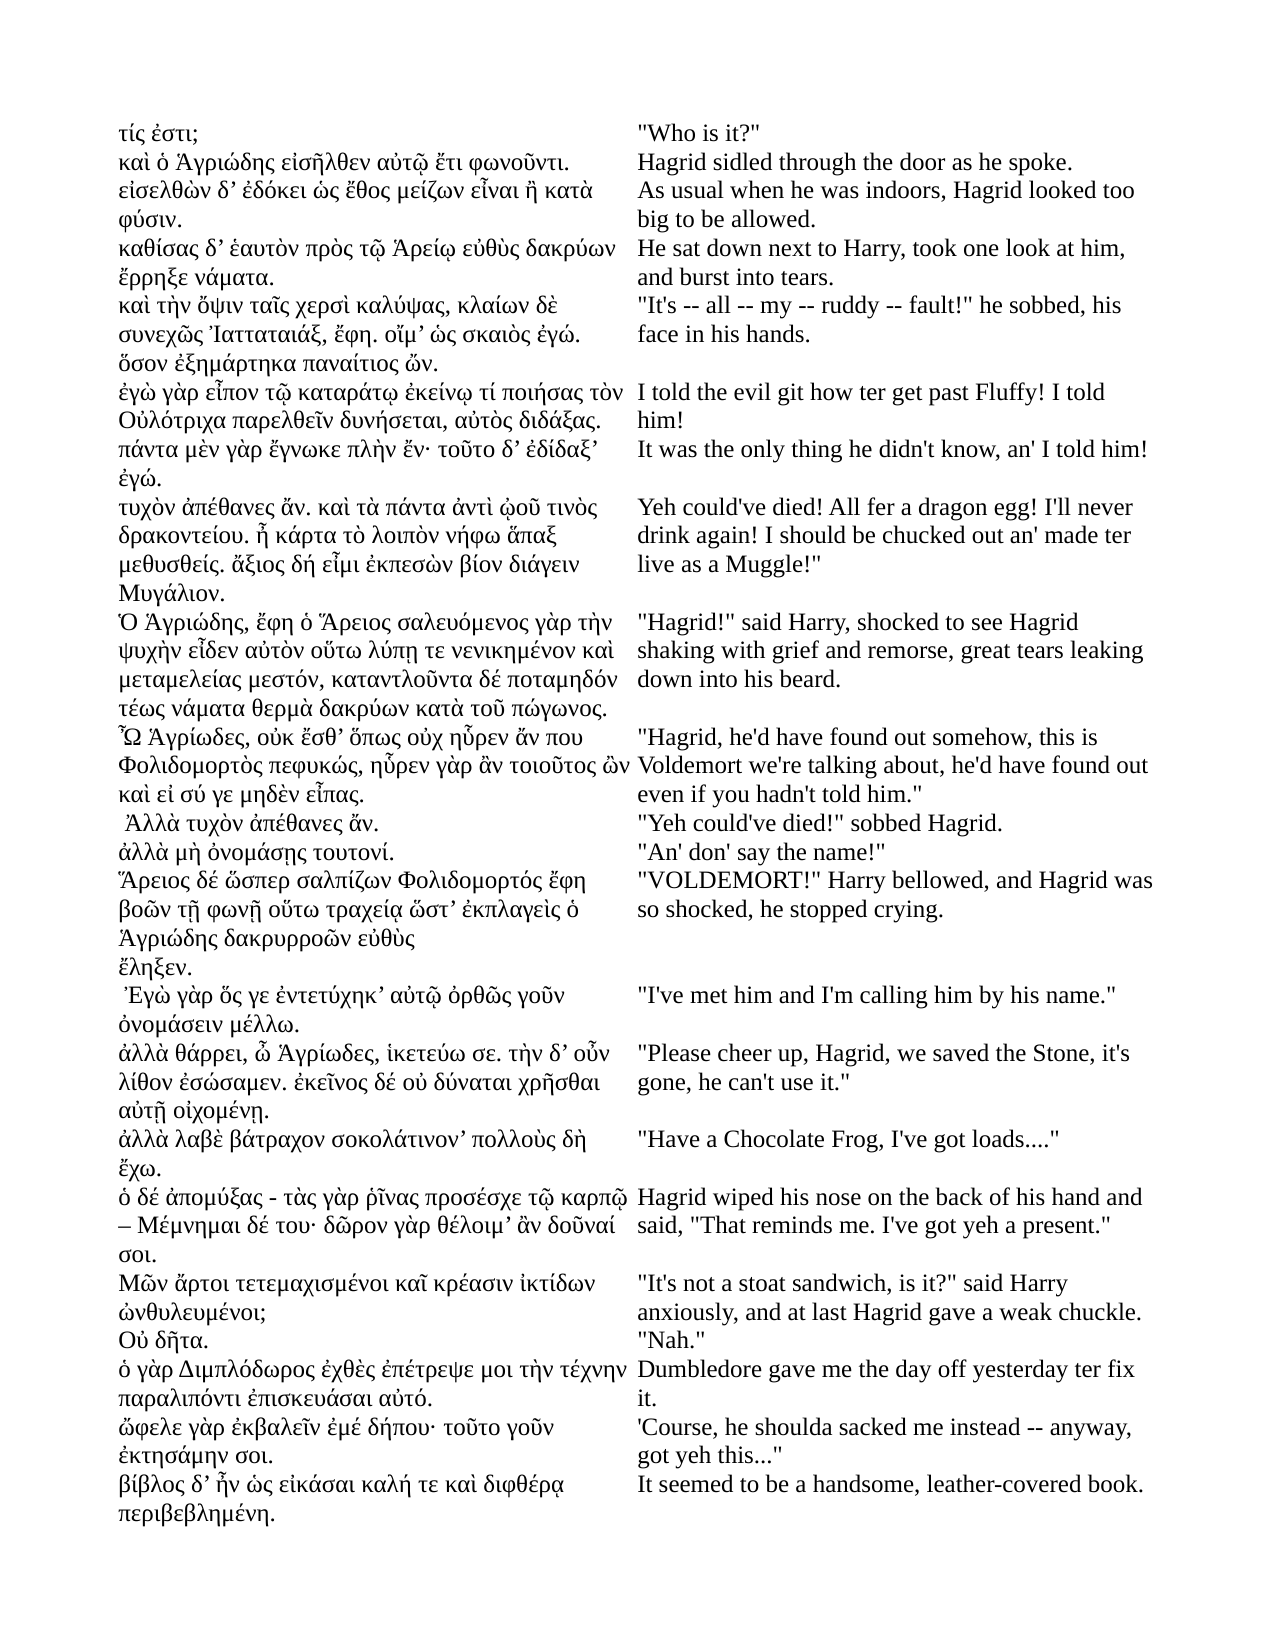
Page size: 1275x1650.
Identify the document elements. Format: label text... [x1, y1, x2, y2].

table_cell καὶ τὴν ὄψιν ταῖς χερσὶ καλύψας, κλαίων δὲ συνεχῶς Ἰατταταιάξ, ἔφη. οἴμ’ ὡς σκαιὸς ἐγώ. ὅσον ἐξημάρτηκα παναίτιος ὤν. [118, 291, 637, 377]
table_cell "Nah." [637, 1326, 1157, 1354]
table_cell It seemed to be a handsome, leather-covered book. [637, 1469, 1157, 1527]
table_cell Yeh could've died! All fer a dragon egg! I'll never drink again! I should be chucked out an' made ter live as a Muggle!" [637, 492, 1157, 607]
table_cell "An' don' say the name!" [637, 837, 1157, 866]
table_cell ἀλλὰ θάρρει, ὦ Ἁγρίωδες, ἱκετεύω σε. τὴν δ’ οὖν λίθον ἐσώσαμεν. ἐκεῖνος δέ οὐ δύναται χρῆσθαι αὐτῇ οἰχομένῃ. [118, 1038, 637, 1124]
table_cell As usual when he was indoors, Hagrid looked too big to be allowed. [637, 176, 1157, 233]
table_cell It was the only thing he didn't know, an' I told him! [637, 434, 1157, 492]
table_cell He sat down next to Harry, took one look at him, and burst into tears. [637, 233, 1157, 291]
table_cell πάντα μὲν γὰρ ἔγνωκε πλὴν ἔν· τοῦτο δ’ ἐδίδαξ’ ἐγώ. [118, 434, 637, 492]
table_cell "Have a Chocolate Frog, I've got loads...." [637, 1124, 1157, 1182]
table_cell ἐγὼ γὰρ εἶπον τῷ καταράτῳ ἐκείνῳ τί ποιήσας τὸν Οὐλότριχα παρελθεῖν δυνήσεται, αὐτὸς διδάξας. [118, 377, 637, 434]
table_cell Οὐ δῆτα. [118, 1326, 637, 1354]
table_cell καὶ ὁ Ἁγριώδης εἰσῆλθεν αὐτῷ ἔτι φωνοῦντι. [118, 147, 637, 176]
table_cell "Hagrid, he'd have found out somehow, this is Voldemort we're talking about, he'd have found out even if you hadn't told him." [637, 722, 1157, 808]
table_cell Hagrid sidled through the door as he spoke. [637, 147, 1157, 176]
table_cell "Yeh could've died!" sobbed Hagrid. [637, 808, 1157, 837]
table_cell εἰσελθὼν δ’ ἐδόκει ὡς ἔθος μείζων εἶναι ἢ κατὰ φύσιν. [118, 176, 637, 233]
table_cell ὁ δέ ἀπομύξας - τὰς γὰρ ῥῖνας προσέσχε τῷ καρπῷ – Μέμνημαι δέ του· δῶρον γὰρ θέλοιμ’ ἂν δοῦναί σοι. [118, 1182, 637, 1268]
table_cell I told the evil git how ter get past Fluffy! I told him! [637, 377, 1157, 434]
table_cell "Who is it?" [637, 118, 1157, 147]
table_cell καθίσας δ’ ἑαυτὸν πρὸς τῷ Ἁρείῳ εὐθὺς δακρύων ἔρρηξε νάματα. [118, 233, 637, 291]
table_cell Ἅρειος δέ ὥσπερ σαλπίζων Φολιδομορτός ἔφη βοῶν τῇ φωνῇ οὕτω τραχείᾳ ὥστ’ ἐκπλαγεὶς ὁ Ἁγριώδης δακρυρροῶν εὐθὺς ἔληξεν. [118, 866, 637, 981]
table_cell "I've met him and I'm calling him by his name." [637, 981, 1157, 1038]
table_cell Ὁ Ἁγριώδης, ἔφη ὁ Ἅρειος σαλευόμενος γὰρ τὴν ψυχὴν εἶδεν αὐτὸν οὕτω λύπῃ τε νενικημένον καὶ μεταμελείας μεστόν, καταντλοῦντα δέ ποταμηδόν τέως νάματα θερμὰ δακρύων κατὰ τοῦ πώγωνος. [118, 607, 637, 722]
table_cell ἀλλὰ μὴ ὀνομάσῃς τουτονί. [118, 837, 637, 866]
table_cell βίβλος δ’ ἦν ὡς εἰκάσαι καλή τε καὶ διφθέρᾳ περιβεβλημένη. [118, 1469, 637, 1527]
table_cell Μῶν ἄρτοι τετεμαχισμένοι καῖ κρέασιν ἰκτίδων ὠνθυλευμένοι; [118, 1268, 637, 1326]
table_cell "It's not a stoat sandwich, is it?" said Harry anxiously, and at last Hagrid gave a weak chuckle. [637, 1268, 1157, 1326]
table_cell Ἀλλὰ τυχὸν ἀπέθανες ἄν. [118, 808, 637, 837]
table_cell τίς ἐστι; [118, 118, 637, 147]
table_cell "Hagrid!" said Harry, shocked to see Hagrid shaking with grief and remorse, great tears leaking down into his beard. [637, 607, 1157, 722]
table_cell "Please cheer up, Hagrid, we saved the Stone, it's gone, he can't use it." [637, 1038, 1157, 1124]
table_cell "It's -- all -- my -- ruddy -- fault!" he sobbed, his face in his hands. [637, 291, 1157, 377]
table_cell Ὦ Ἁγρίωδες, οὐκ ἔσθ’ ὅπως οὐχ ηὗρεν ἄν που Φολιδομορτὸς πεφυκώς, ηὗρεν γὰρ ἂν τοιοῦτος ὢν καὶ εἰ σύ γε μηδὲν εἶπας. [118, 722, 637, 808]
table_cell Ἐγὼ γὰρ ὅς γε ἐντετύχηκ’ αὐτῷ ὀρθῶς γοῦν ὀνομάσειν μέλλω. [118, 981, 637, 1038]
table_cell Hagrid wiped his nose on the back of his hand and said, "That reminds me. I've got yeh a present." [637, 1182, 1157, 1268]
table_cell "VOLDEMORT!" Harry bellowed, and Hagrid was so shocked, he stopped crying. [637, 866, 1157, 981]
table_cell 'Course, he shoulda sacked me instead -- anyway, got yeh this..." [637, 1412, 1157, 1469]
table_cell ἀλλὰ λαβὲ βάτραχον σοκολάτινον’ πολλοὺς δὴ ἔχω. [118, 1124, 637, 1182]
table_cell Dumbledore gave me the day off yesterday ter fix it. [637, 1354, 1157, 1412]
table_cell τυχὸν ἀπέθανες ἄν. καὶ τὰ πάντα ἀντὶ ᾠοῦ τινὸς δρακοντείου. ἦ κάρτα τὸ λοιπὸν νήφω ἅπαξ μεθυσθείς. ἄξιος δή εἶμι ἐκπεσὼν βίον διάγειν Μυγάλιον. [118, 492, 637, 607]
table_cell ὁ γὰρ Διμπλόδωρος ἐχθὲς ἐπέτρεψε μοι τὴν τέχνην παραλιπόντι ἐπισκευάσαι αὐτό. [118, 1354, 637, 1412]
table_cell ὤφελε γὰρ ἐκβαλεῖν ἐμέ δήπου· τοῦτο γοῦν ἐκτησάμην σοι. [118, 1412, 637, 1469]
